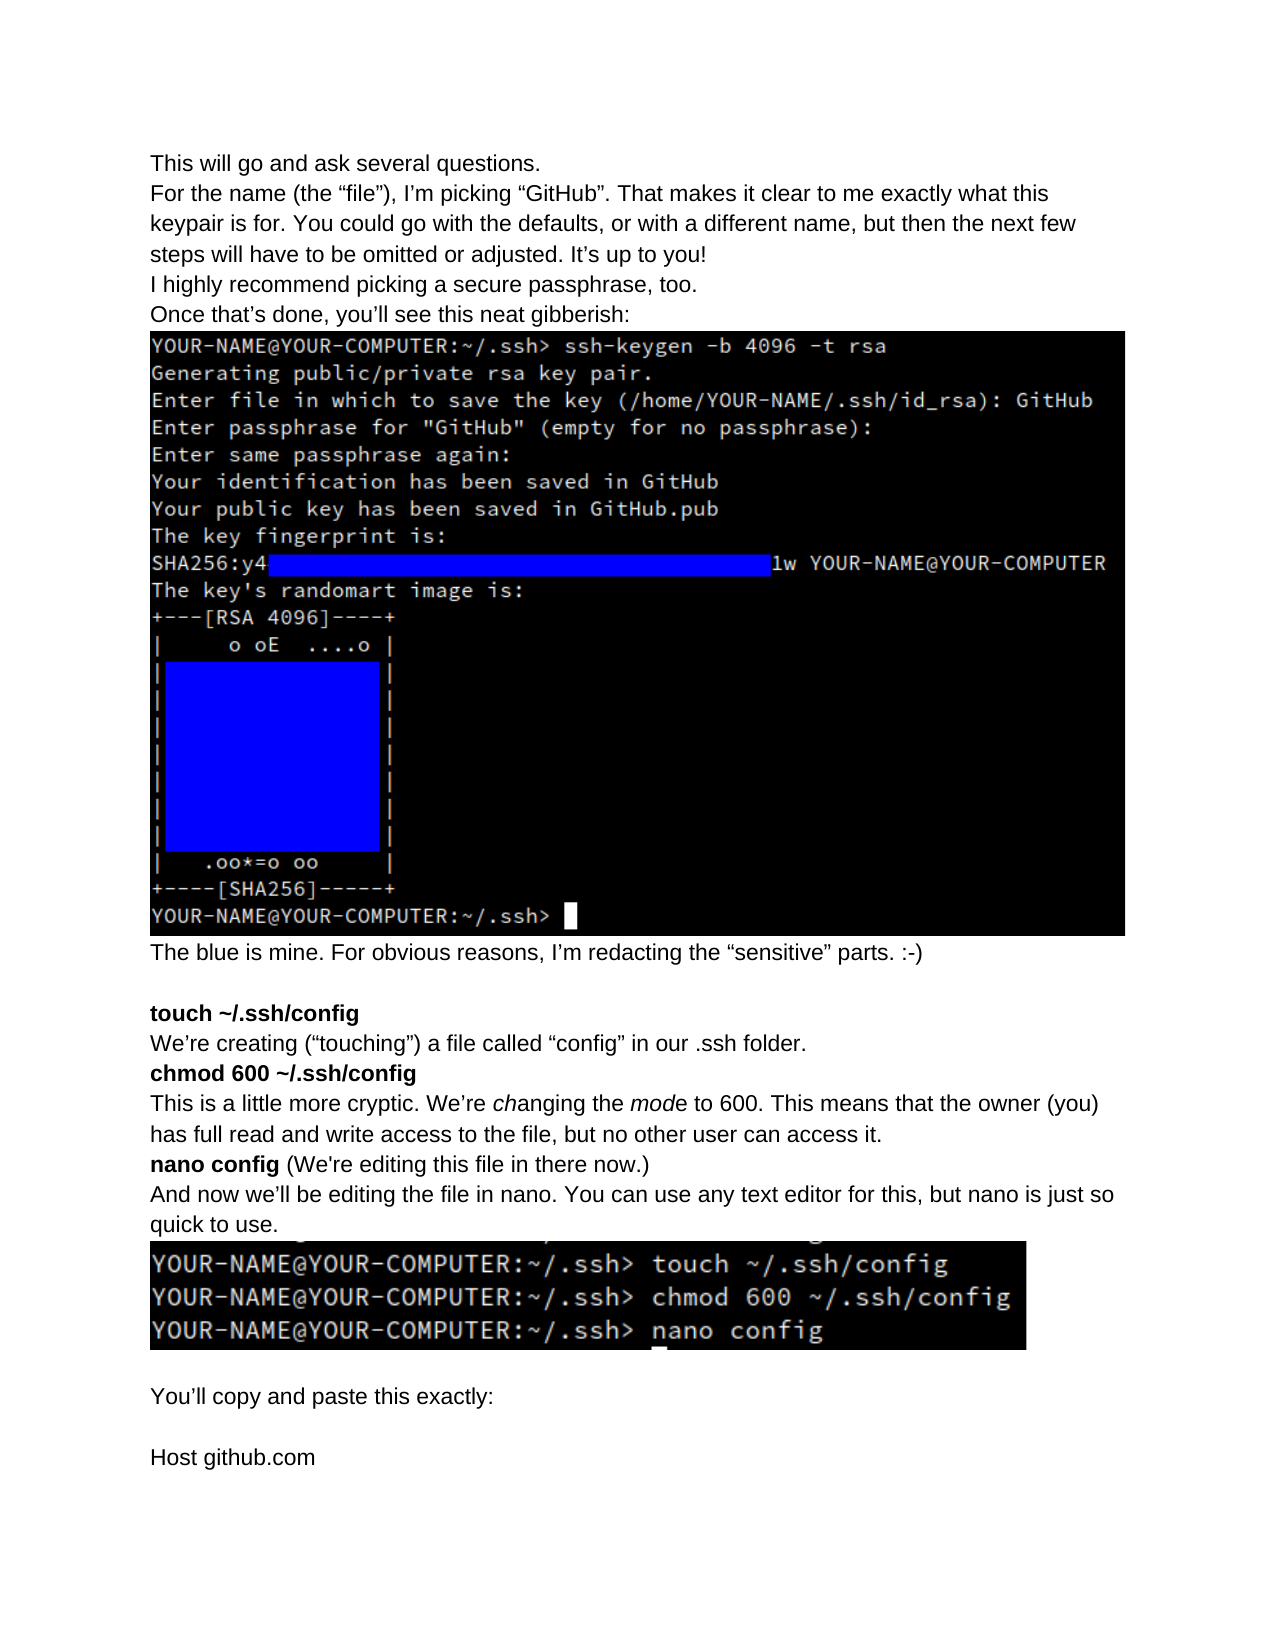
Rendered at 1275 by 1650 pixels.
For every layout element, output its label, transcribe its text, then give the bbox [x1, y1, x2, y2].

text touch ~/.ssh/config [150, 1000, 1125, 1026]
text This is a little more cryptic. We’re changing the mode to 600. This means that the owner (you) has full read and write access to the file, but no other user can access it. [150, 1090, 1125, 1147]
text For the name (the “file”), I’m picking “GitHub”. That makes it clear to me exactly what this keypair is for. You could go with the defaults, or with a different name, but then the next few steps will have to be omitted or adjusted. It’s up to you! [150, 180, 1125, 267]
text Once that’s done, you’ll see this neat gibberish: [150, 301, 1125, 327]
text chmod 600 ~/.ssh/config [150, 1060, 1125, 1086]
text The blue is mine. For obvious reasons, I’m redacting the “sensitive” parts. :-) [150, 939, 1125, 966]
text You’ll copy and paste this exactly: [150, 1383, 1125, 1409]
text This will go and ask several questions. [150, 150, 1125, 176]
text Host github.com [150, 1444, 1125, 1470]
text nano config (We're editing this file in there now.) [150, 1151, 1125, 1177]
text I highly recommend picking a secure passphrase, too. [150, 271, 1125, 297]
text And now we’ll be editing the file in nano. You can use any text editor for this, but nano is just so quick to use. [150, 1181, 1125, 1237]
picture [150, 331, 1125, 936]
text We’re creating (“touching”) a file called “config” in our .ssh folder. [150, 1030, 1125, 1056]
picture [150, 1241, 1027, 1350]
